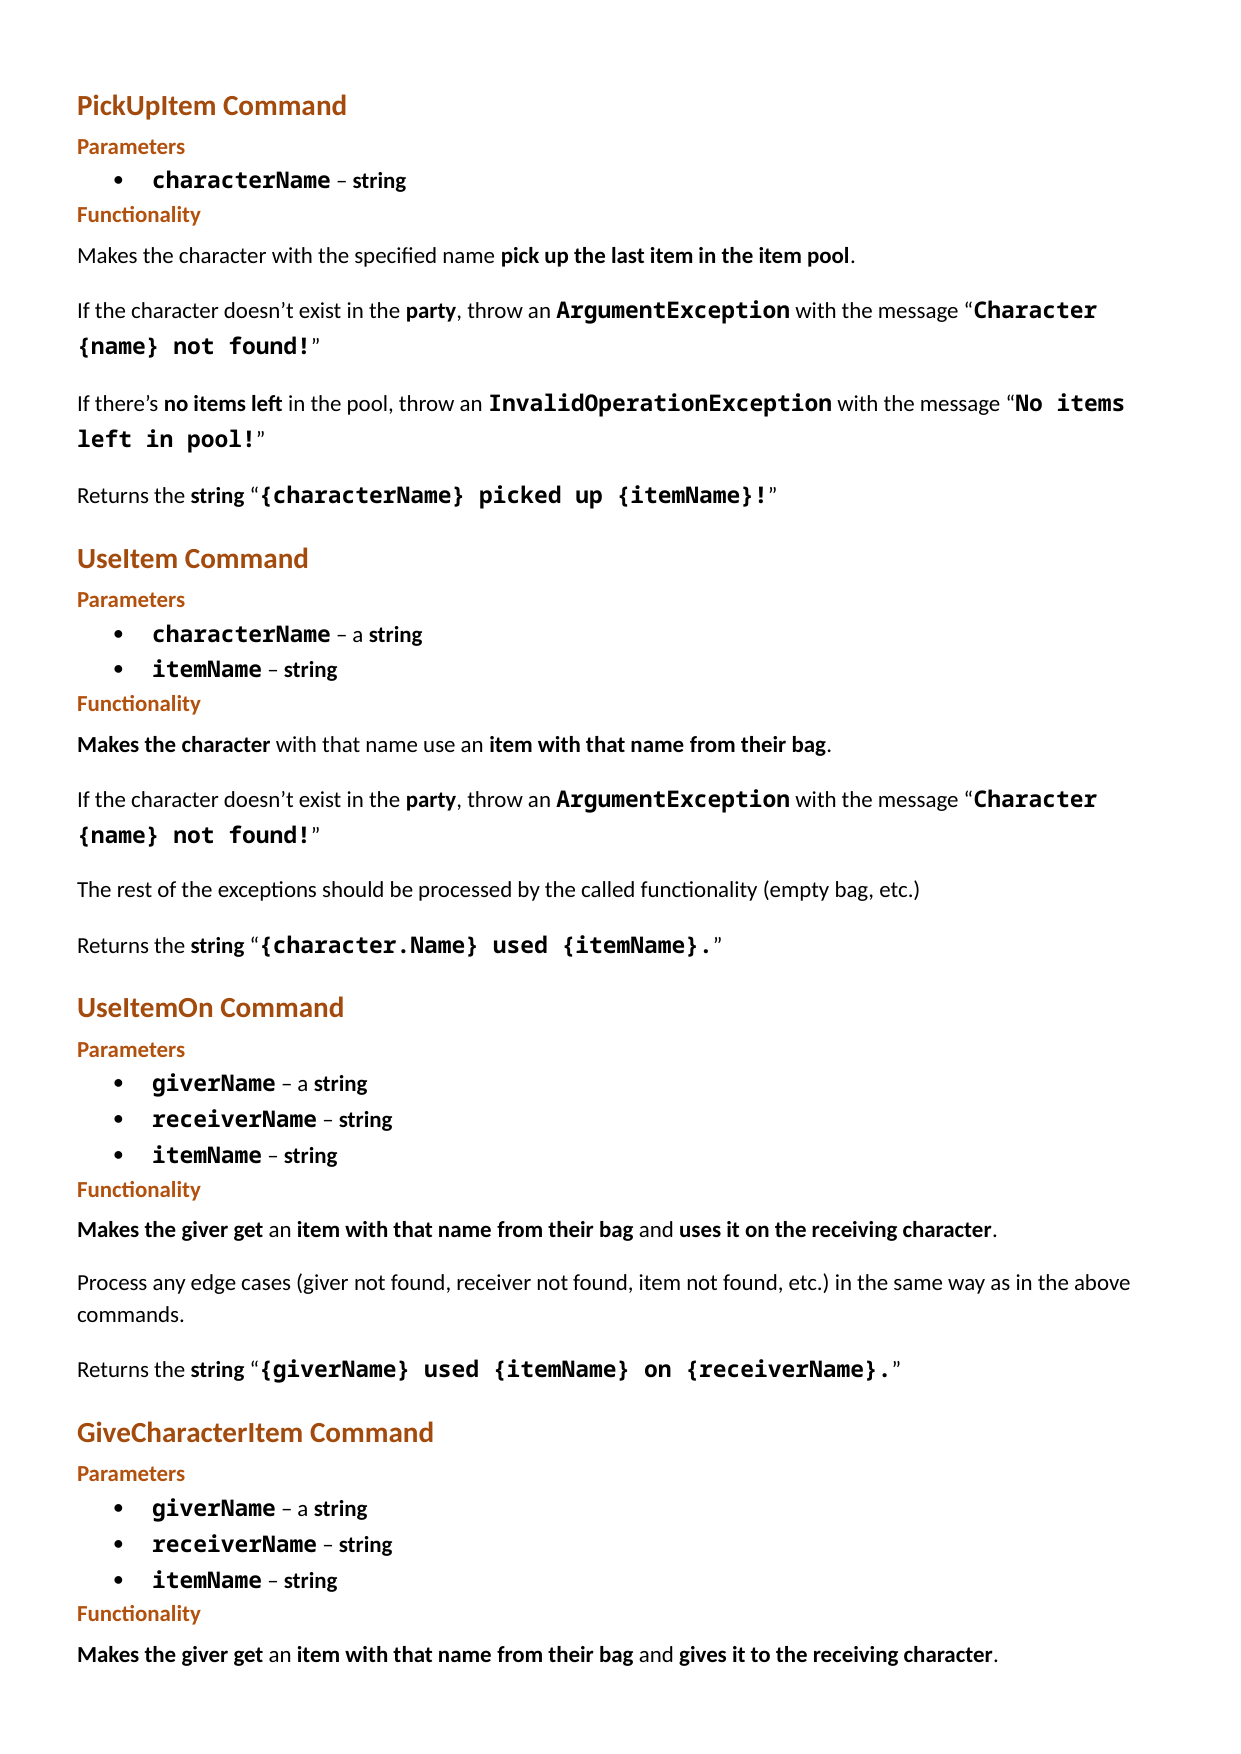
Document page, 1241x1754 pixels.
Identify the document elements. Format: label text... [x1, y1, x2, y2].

subtitle Parameters [77, 1459, 1163, 1487]
subtitle Functionality [77, 1175, 1163, 1203]
subtitle Functionality [77, 200, 1163, 228]
text Returns the string “{characterName} picked up {itemName}!” [77, 479, 1163, 511]
text If there’s no items left in the pool, throw an InvalidOperationException with the message “No items left in pool!” [77, 387, 1163, 454]
list receiverName – string [114, 1528, 1163, 1559]
text Makes the character with the specified name pick up the last item in the item pool. [77, 241, 1163, 269]
text Returns the string “{giverName} used {itemName} on {receiverName}.” [77, 1353, 1163, 1385]
subtitle PickUpItem Command [77, 87, 1163, 123]
text Makes the giver get an item with that name from their bag and uses it on the receiving character. [77, 1215, 1163, 1243]
subtitle Parameters [77, 132, 1163, 160]
text If the character doesn’t exist in the party, throw an ArgumentException with the message “Character {name} not found!” [77, 294, 1163, 361]
subtitle Parameters [77, 585, 1163, 613]
text If the character doesn’t exist in the party, throw an ArgumentException with the message “Character {name} not found!” [77, 783, 1163, 850]
list giverName – a string [114, 1067, 1163, 1098]
text Process any edge cases (giver not found, receiver not found, item not found, etc.) in the same way as in the above commands. [77, 1268, 1163, 1328]
list characterName – string [114, 164, 1163, 196]
subtitle Functionality [77, 1599, 1163, 1627]
list itemName – string [114, 1563, 1163, 1595]
list giverName – a string [114, 1492, 1163, 1523]
subtitle UseItem Command [77, 540, 1163, 576]
subtitle UseItemOn Command [77, 989, 1163, 1025]
list characterName – a string [114, 617, 1163, 649]
list receiverName – string [114, 1103, 1163, 1134]
text Makes the character with that name use an item with that name from their bag. [77, 730, 1163, 758]
text Returns the string “{character.Name} used {itemName}.” [77, 929, 1163, 960]
subtitle Parameters [77, 1035, 1163, 1063]
list itemName – string [114, 653, 1163, 685]
list itemName – string [114, 1139, 1163, 1170]
subtitle GiveCharacterItem Command [77, 1414, 1163, 1450]
text The rest of the exceptions should be processed by the called functionality (empty bag, etc.) [77, 876, 1163, 904]
subtitle Functionality [77, 689, 1163, 717]
text Makes the giver get an item with that name from their bag and gives it to the receiving character. [77, 1640, 1163, 1668]
